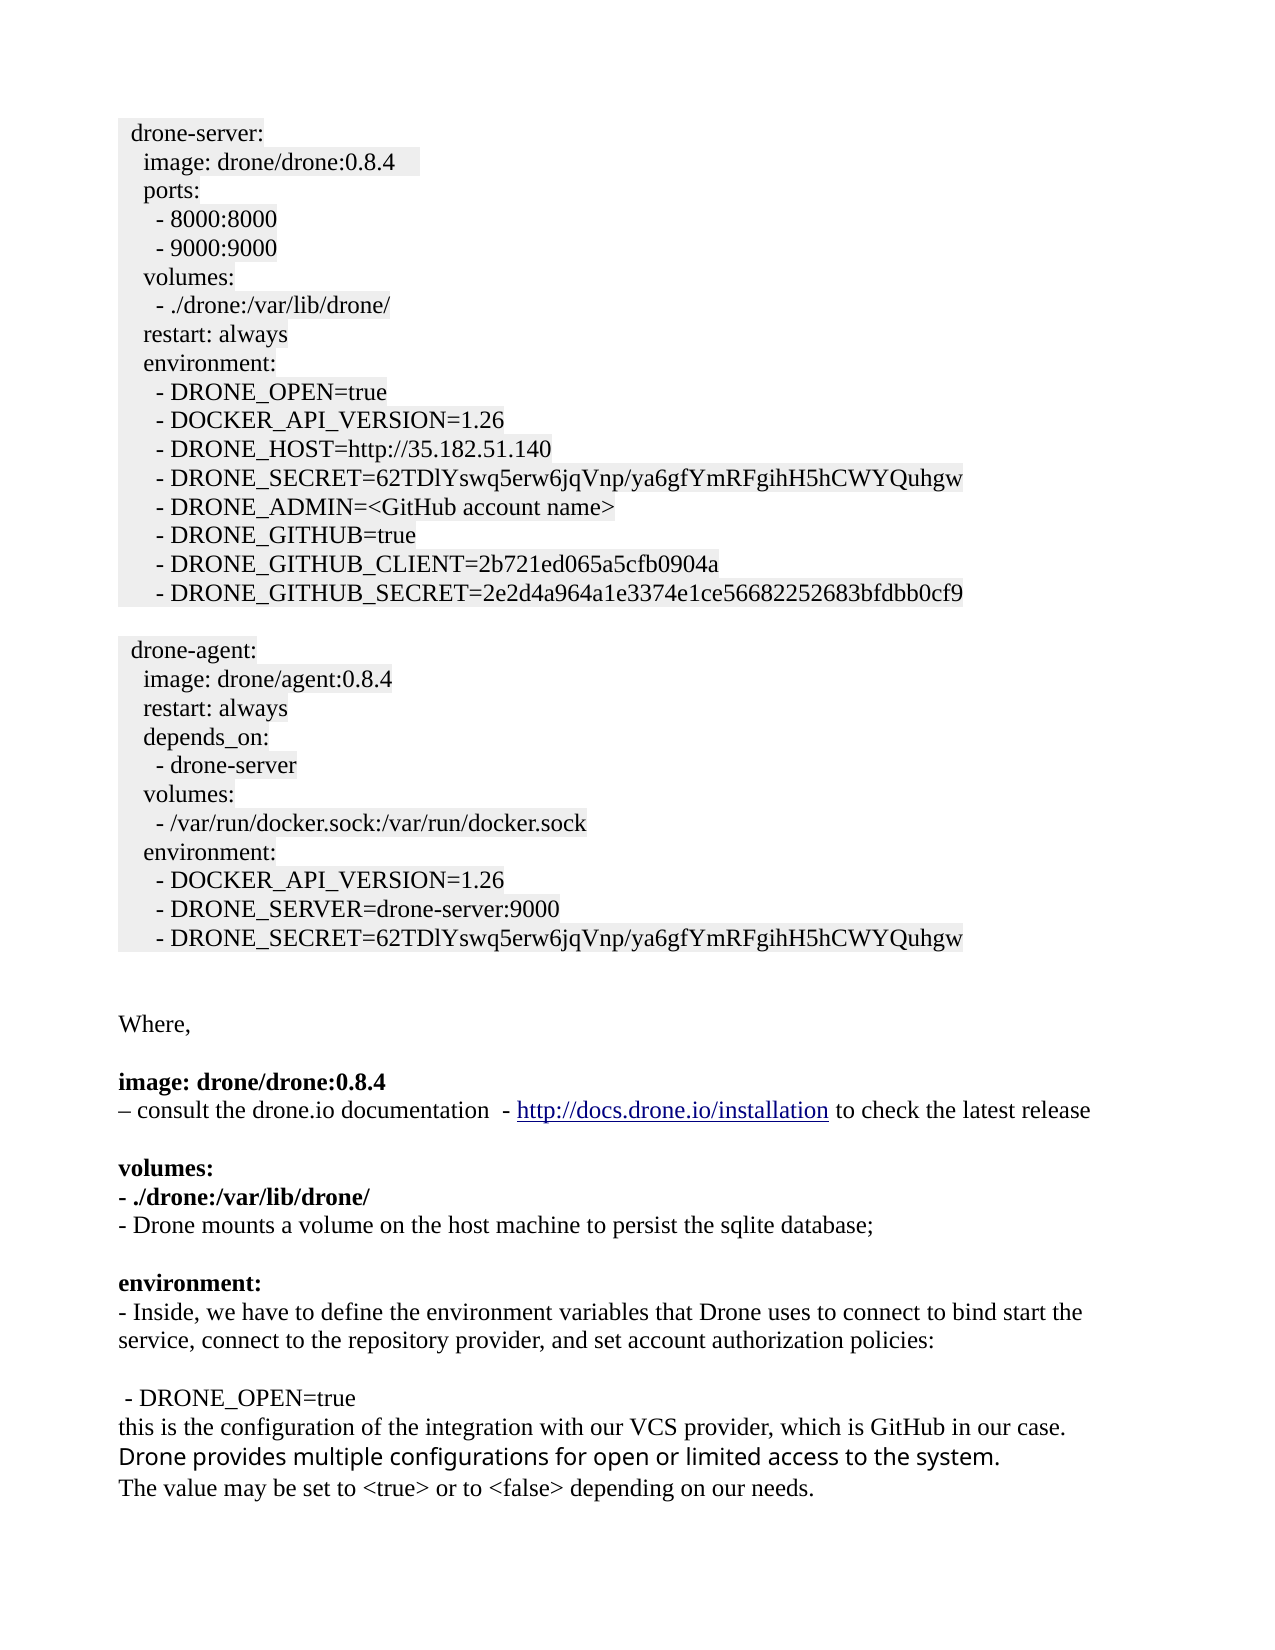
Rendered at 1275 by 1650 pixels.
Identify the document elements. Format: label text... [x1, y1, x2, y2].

text volumes: [118, 1153, 1157, 1182]
text - DRONE_OPEN=true [118, 1383, 1157, 1412]
text - DRONE_OPEN=true [118, 377, 1157, 406]
text The value may be set to <true> or to <false> depending on our needs. [118, 1473, 1157, 1501]
text Drone provides multiple configurations for open or limited access to the system. [118, 1441, 1157, 1473]
text Where, [118, 1009, 1157, 1038]
text volumes: [118, 262, 1157, 291]
text - ./drone:/var/lib/drone/ [118, 291, 1157, 319]
text depends_on: [118, 722, 1157, 751]
text drone-server: [118, 118, 1157, 147]
text restart: always [118, 319, 1157, 348]
text ports: [118, 176, 1157, 204]
text – consult the drone.io documentation - http://docs.drone.io/installation to check the latest release [118, 1096, 1157, 1124]
text environment: [118, 837, 1157, 866]
text - DRONE_GITHUB=true [118, 521, 1157, 549]
text volumes: [118, 779, 1157, 808]
text - 8000:8000 [118, 204, 1157, 233]
text drone-agent: [118, 636, 1157, 664]
text - Inside, we have to define the environment variables that Drone uses to connect to bind start the service, connect to the repository provider, and set account authorization policies: [118, 1297, 1157, 1354]
text image: drone/agent:0.8.4 [118, 664, 1157, 693]
text - DRONE_HOST=http://35.182.51.140 [118, 434, 1157, 463]
text - DRONE_GITHUB_SECRET=2e2d4a964a1e3374e1ce56682252683bfdbb0cf9 [118, 578, 1157, 607]
text environment: [118, 348, 1157, 377]
text this is the configuration of the integration with our VCS provider, which is GitHub in our case. [118, 1412, 1157, 1441]
text - DRONE_SERVER=drone-server:9000 [118, 894, 1157, 923]
text - 9000:9000 [118, 233, 1157, 262]
text - DRONE_ADMIN=<GitHub account name> [118, 492, 1157, 521]
text - drone-server [118, 751, 1157, 779]
text image: drone/drone:0.8.4 [118, 1067, 1157, 1096]
text - DRONE_SECRET=62TDlYswq5erw6jqVnp/ya6gfYmRFgihH5hCWYQuhgw [118, 923, 1157, 952]
text - DRONE_GITHUB_CLIENT=2b721ed065a5cfb0904a [118, 549, 1157, 578]
text - /var/run/docker.sock:/var/run/docker.sock [118, 808, 1157, 837]
text restart: always [118, 693, 1157, 722]
text - DRONE_SECRET=62TDlYswq5erw6jqVnp/ya6gfYmRFgihH5hCWYQuhgw [118, 463, 1157, 492]
text - ./drone:/var/lib/drone/ [118, 1182, 1157, 1211]
text environment: [118, 1268, 1157, 1297]
text - DOCKER_API_VERSION=1.26 [118, 866, 1157, 894]
text - DOCKER_API_VERSION=1.26 [118, 406, 1157, 434]
text - Drone mounts a volume on the host machine to persist the sqlite database; [118, 1211, 1157, 1239]
text image: drone/drone:0.8.4 [118, 147, 1157, 176]
